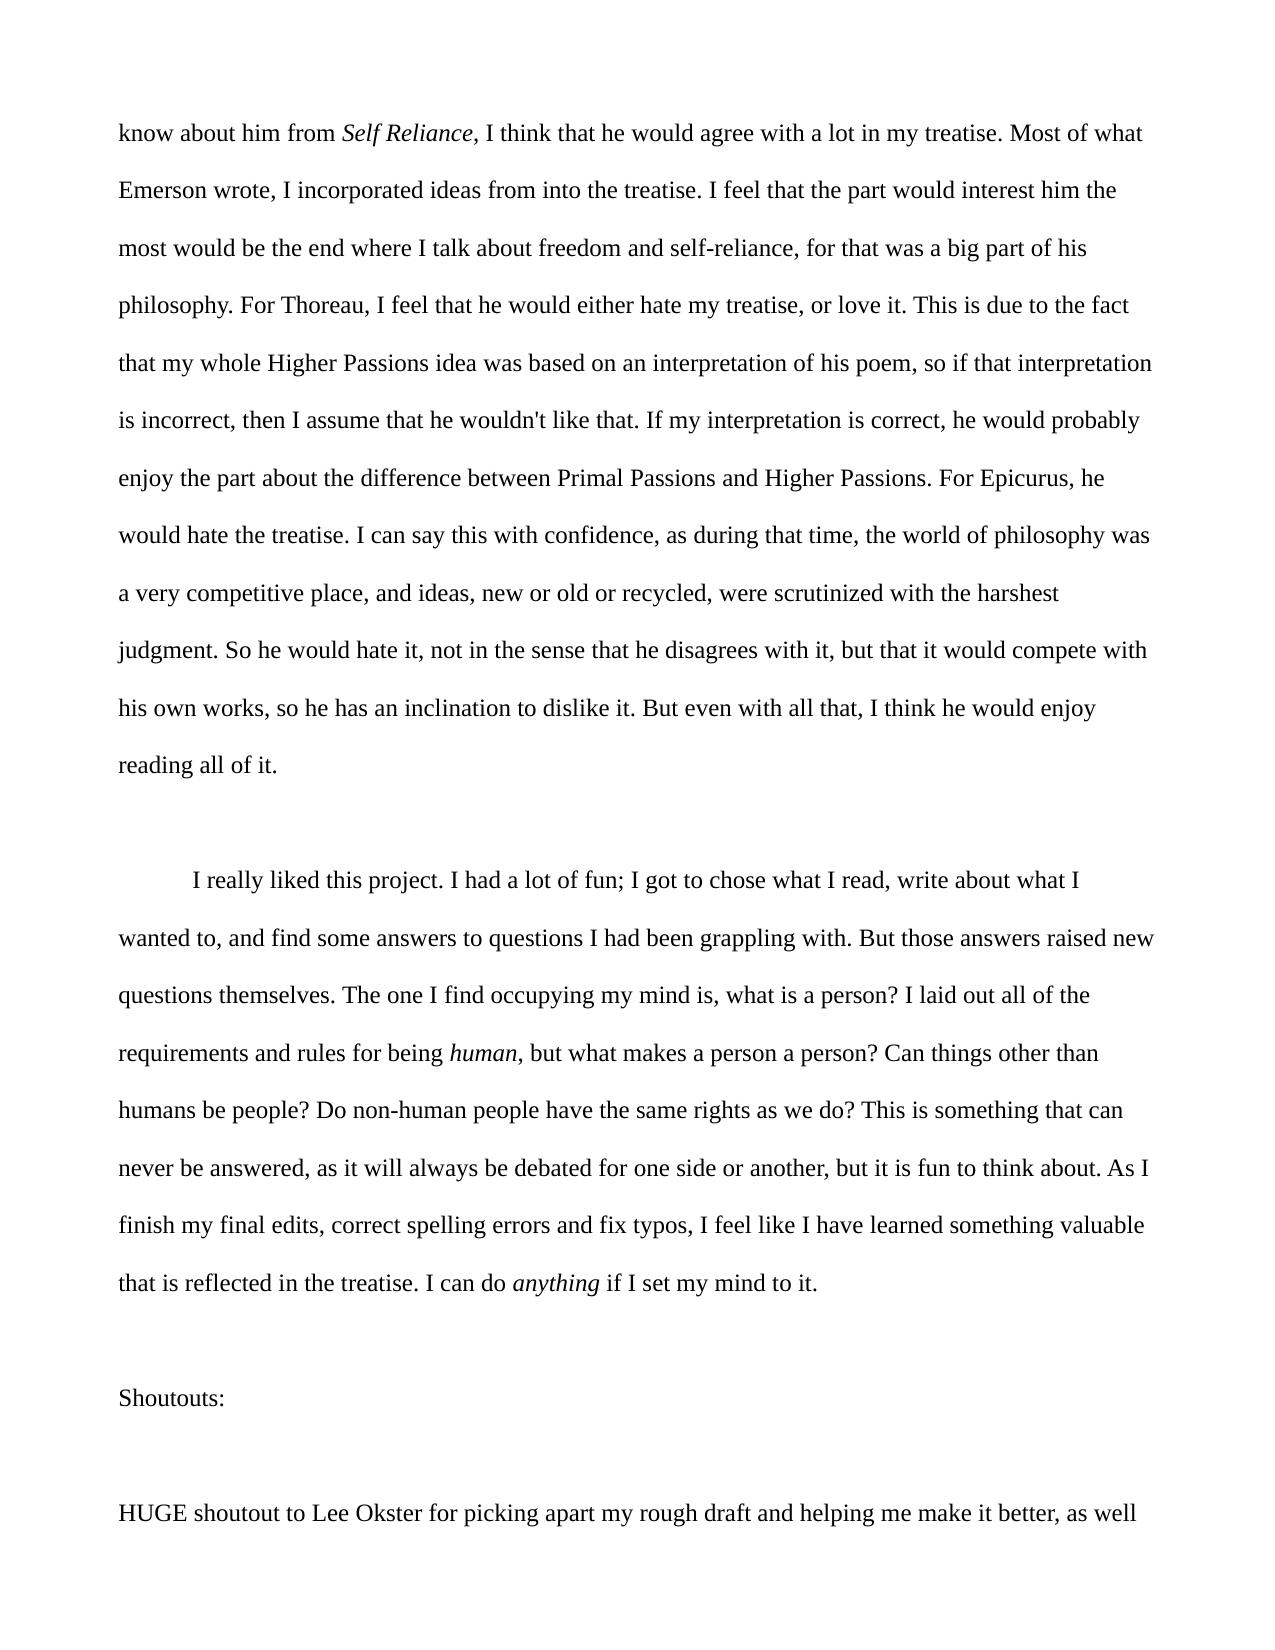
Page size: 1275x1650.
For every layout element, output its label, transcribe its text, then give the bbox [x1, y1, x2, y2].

text I really liked this project. I had a lot of fun; I got to chose what I read, write about what I wanted to, and find some answers to questions I had been grappling with. But those answers raised new questions themselves. The one I find occupying my mind is, what is a person? I laid out all of the requirements and rules for being human, but what makes a person a person? Can things other than humans be people? Do non-human people have the same rights as we do? This is something that can never be answered, as it will always be debated for one side or another, but it is fun to think about. As I finish my final edits, correct spelling errors and fix typos, I feel like I have learned something valuable that is reflected in the treatise. I can do anything if I set my mind to it. [118, 866, 1157, 1297]
text Shoutouts: [118, 1383, 1157, 1412]
text know about him from Self Reliance, I think that he would agree with a lot in my treatise. Most of what Emerson wrote, I incorporated ideas from into the treatise. I feel that the part would interest him the most would be the end where I talk about freedom and self-reliance, for that was a big part of his philosophy. For Thoreau, I feel that he would either hate my treatise, or love it. This is due to the fact that my whole Higher Passions idea was based on an interpretation of his poem, so if that interpretation is incorrect, then I assume that he wouldn't like that. If my interpretation is correct, he would probably enjoy the part about the difference between Primal Passions and Higher Passions. For Epicurus, he would hate the treatise. I can say this with confidence, as during that time, the world of philosophy was a very competitive place, and ideas, new or old or recycled, were scrutinized with the harshest judgment. So he would hate it, not in the sense that he disagrees with it, but that it would compete with his own works, so he has an inclination to dislike it. But even with all that, I think he would enjoy reading all of it. [118, 118, 1157, 779]
text HUGE shoutout to Lee Okster for picking apart my rough draft and helping me make it better, as well [118, 1498, 1157, 1527]
